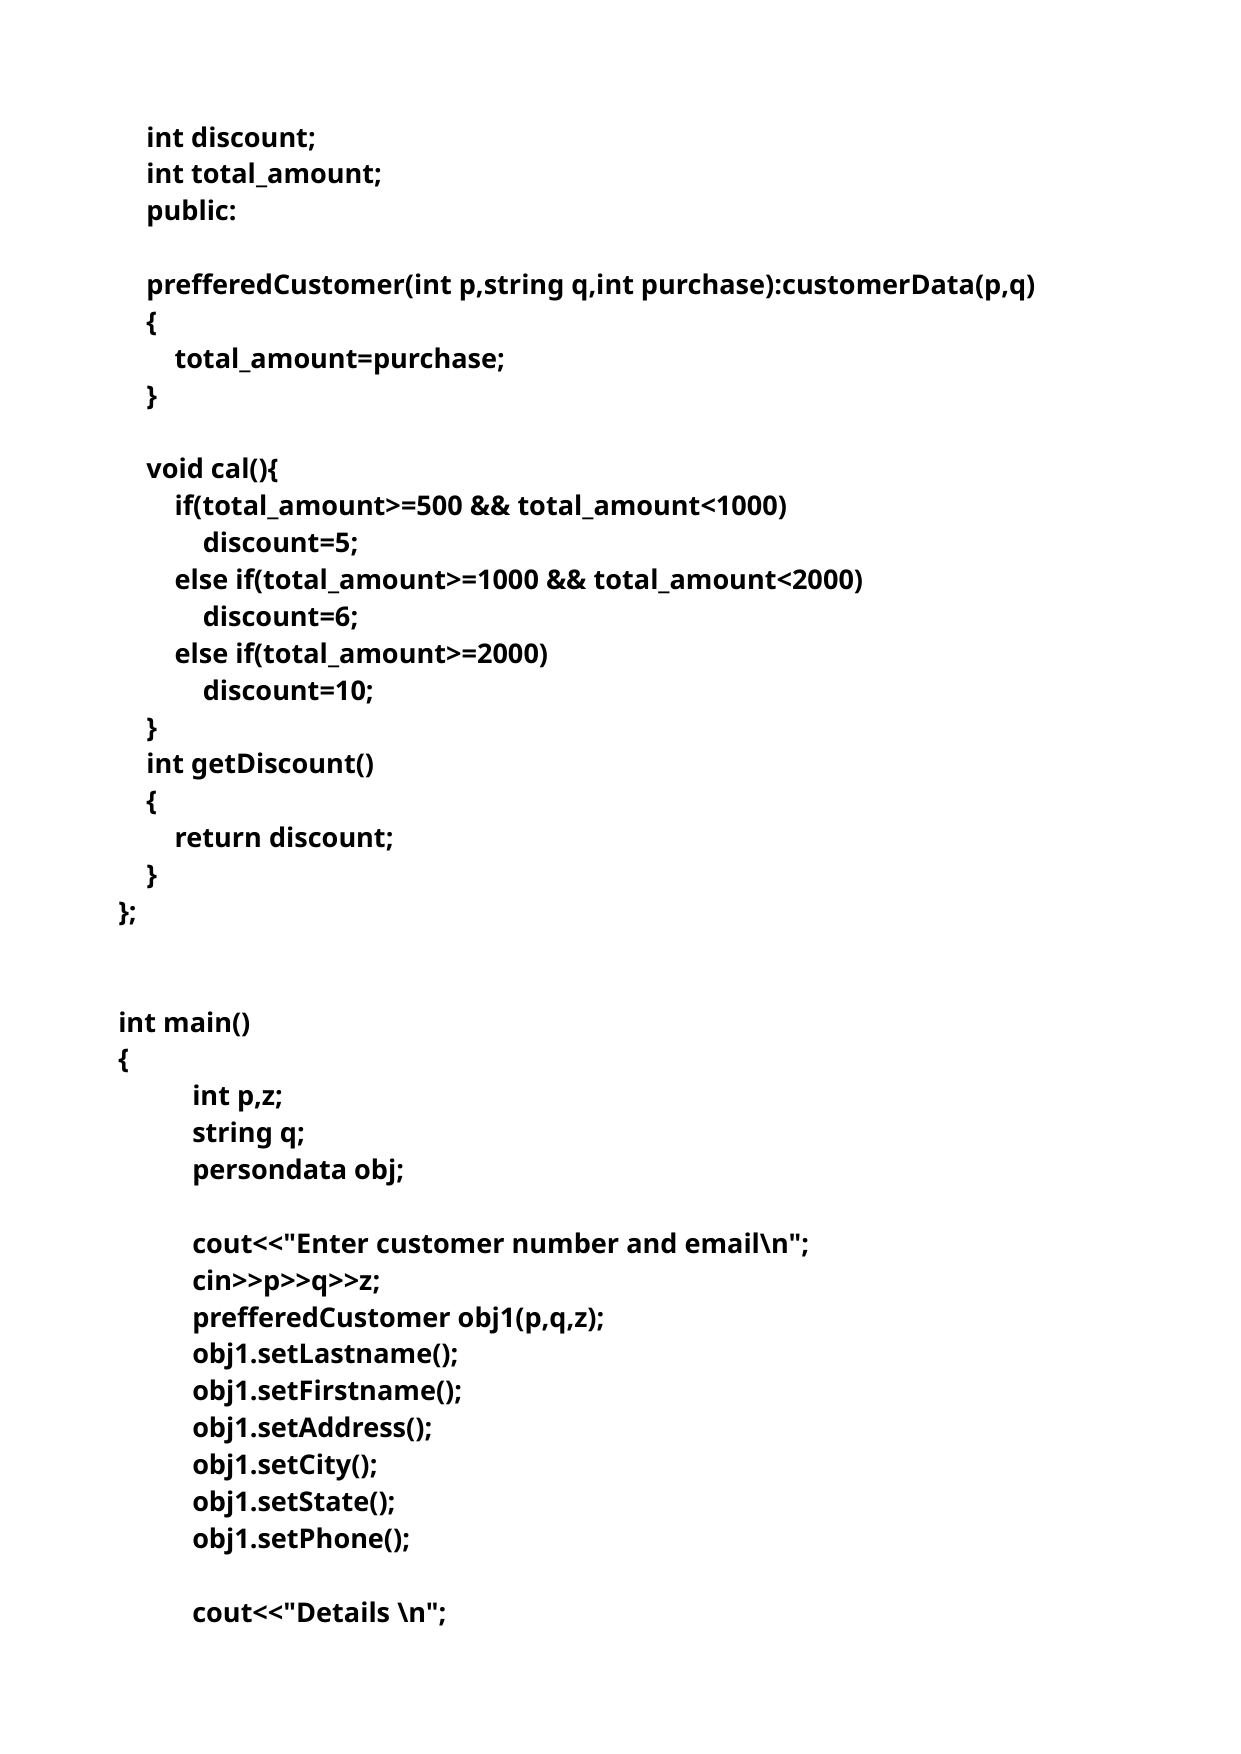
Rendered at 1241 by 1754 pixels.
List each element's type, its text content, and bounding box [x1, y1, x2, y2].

text discount=5; [118, 524, 1122, 561]
text int main() [118, 1003, 1122, 1040]
text } [118, 856, 1122, 892]
text prefferedCustomer obj1(p,q,z); [118, 1298, 1122, 1335]
text public: [118, 192, 1122, 229]
text obj1.setFirstname(); [118, 1372, 1122, 1409]
text discount=6; [118, 597, 1122, 634]
text string q; [118, 1114, 1122, 1151]
text persondata obj; [118, 1151, 1122, 1187]
text discount=10; [118, 671, 1122, 708]
text else if(total_amount>=2000) [118, 634, 1122, 671]
text { [118, 302, 1122, 339]
text int getDiscount() [118, 745, 1122, 782]
text int total_amount; [118, 155, 1122, 192]
text if(total_amount>=500 && total_amount<1000) [118, 487, 1122, 524]
text total_amount=purchase; [118, 339, 1122, 376]
text cout<<"Details \n"; [118, 1593, 1122, 1630]
text { [118, 1040, 1122, 1077]
text obj1.setPhone(); [118, 1519, 1122, 1556]
text obj1.setLastname(); [118, 1335, 1122, 1372]
text int p,z; [118, 1077, 1122, 1114]
text return discount; [118, 819, 1122, 856]
text obj1.setState(); [118, 1482, 1122, 1519]
text prefferedCustomer(int p,string q,int purchase):customerData(p,q) [118, 266, 1122, 302]
text obj1.setAddress(); [118, 1409, 1122, 1446]
text void cal(){ [118, 450, 1122, 487]
text { [118, 782, 1122, 819]
text int discount; [118, 118, 1122, 155]
text obj1.setCity(); [118, 1446, 1122, 1482]
text } [118, 708, 1122, 745]
text } [118, 376, 1122, 413]
text cout<<"Enter customer number and email\n"; [118, 1224, 1122, 1261]
text cin>>p>>q>>z; [118, 1261, 1122, 1298]
text else if(total_amount>=1000 && total_amount<2000) [118, 561, 1122, 597]
text }; [118, 892, 1122, 929]
